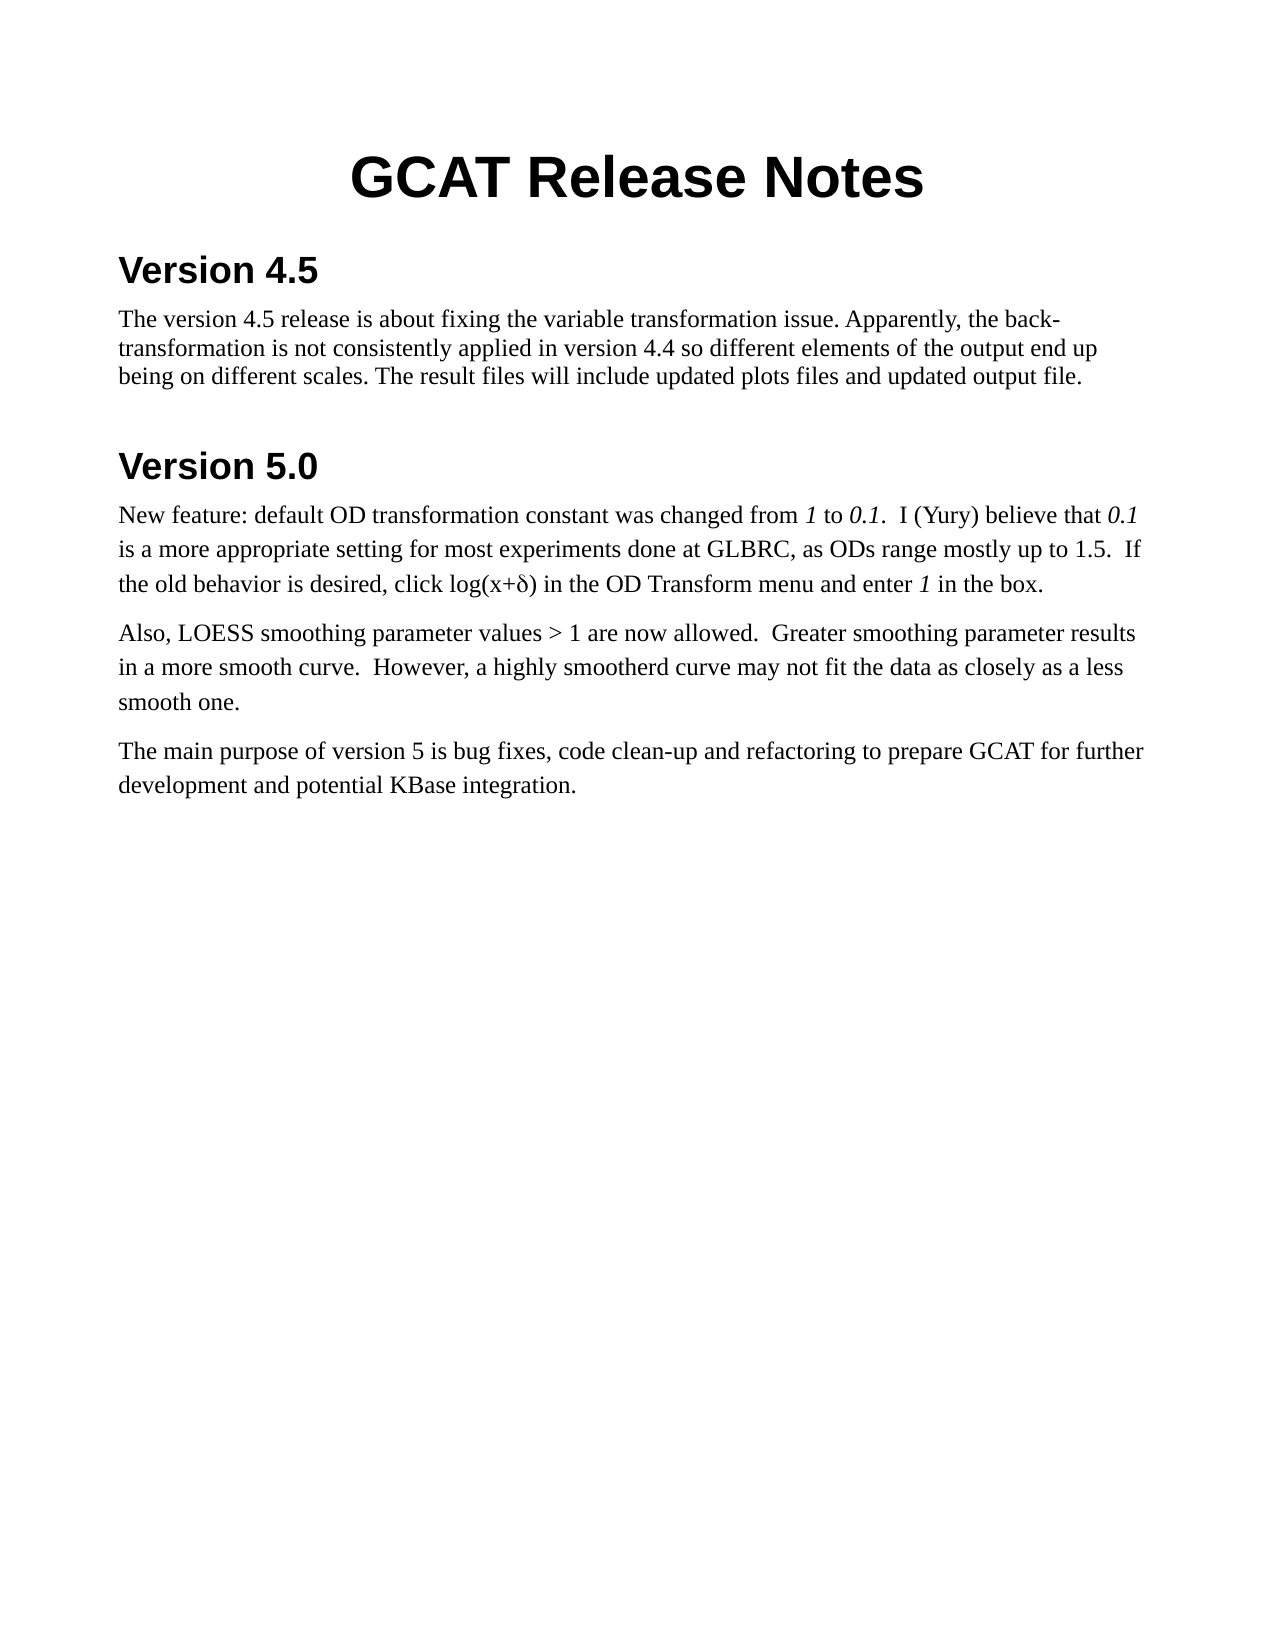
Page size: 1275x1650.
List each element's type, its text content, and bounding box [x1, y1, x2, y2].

text The main purpose of version 5 is bug fixes, code clean-up and refactoring to prepare GCAT for further development and potential KBase integration. [118, 736, 1157, 799]
text The version 4.5 release is about fixing the variable transformation issue. Apparently, the back-transformation is not consistently applied in version 4.4 so different elements of the output end up being on different scales. The result files will include updated plots files and updated output file. [118, 304, 1157, 390]
subtitle Version 4.5 [118, 248, 1157, 291]
title GCAT Release Notes [118, 143, 1157, 210]
text New feature: default OD transformation constant was changed from 1 to 0.1. I (Yury) believe that 0.1 is a more appropriate setting for most experiments done at GLBRC, as ODs range mostly up to 1.5. If the old behavior is desired, click log(x+d) in the OD Transform menu and enter 1 in the box. [118, 500, 1157, 598]
text Also, LOESS smoothing parameter values > 1 are now allowed. Greater smoothing parameter results in a more smooth curve. However, a highly smootherd curve may not fit the data as closely as a less smooth one. [118, 618, 1157, 716]
subtitle Version 5.0 [118, 444, 1157, 487]
